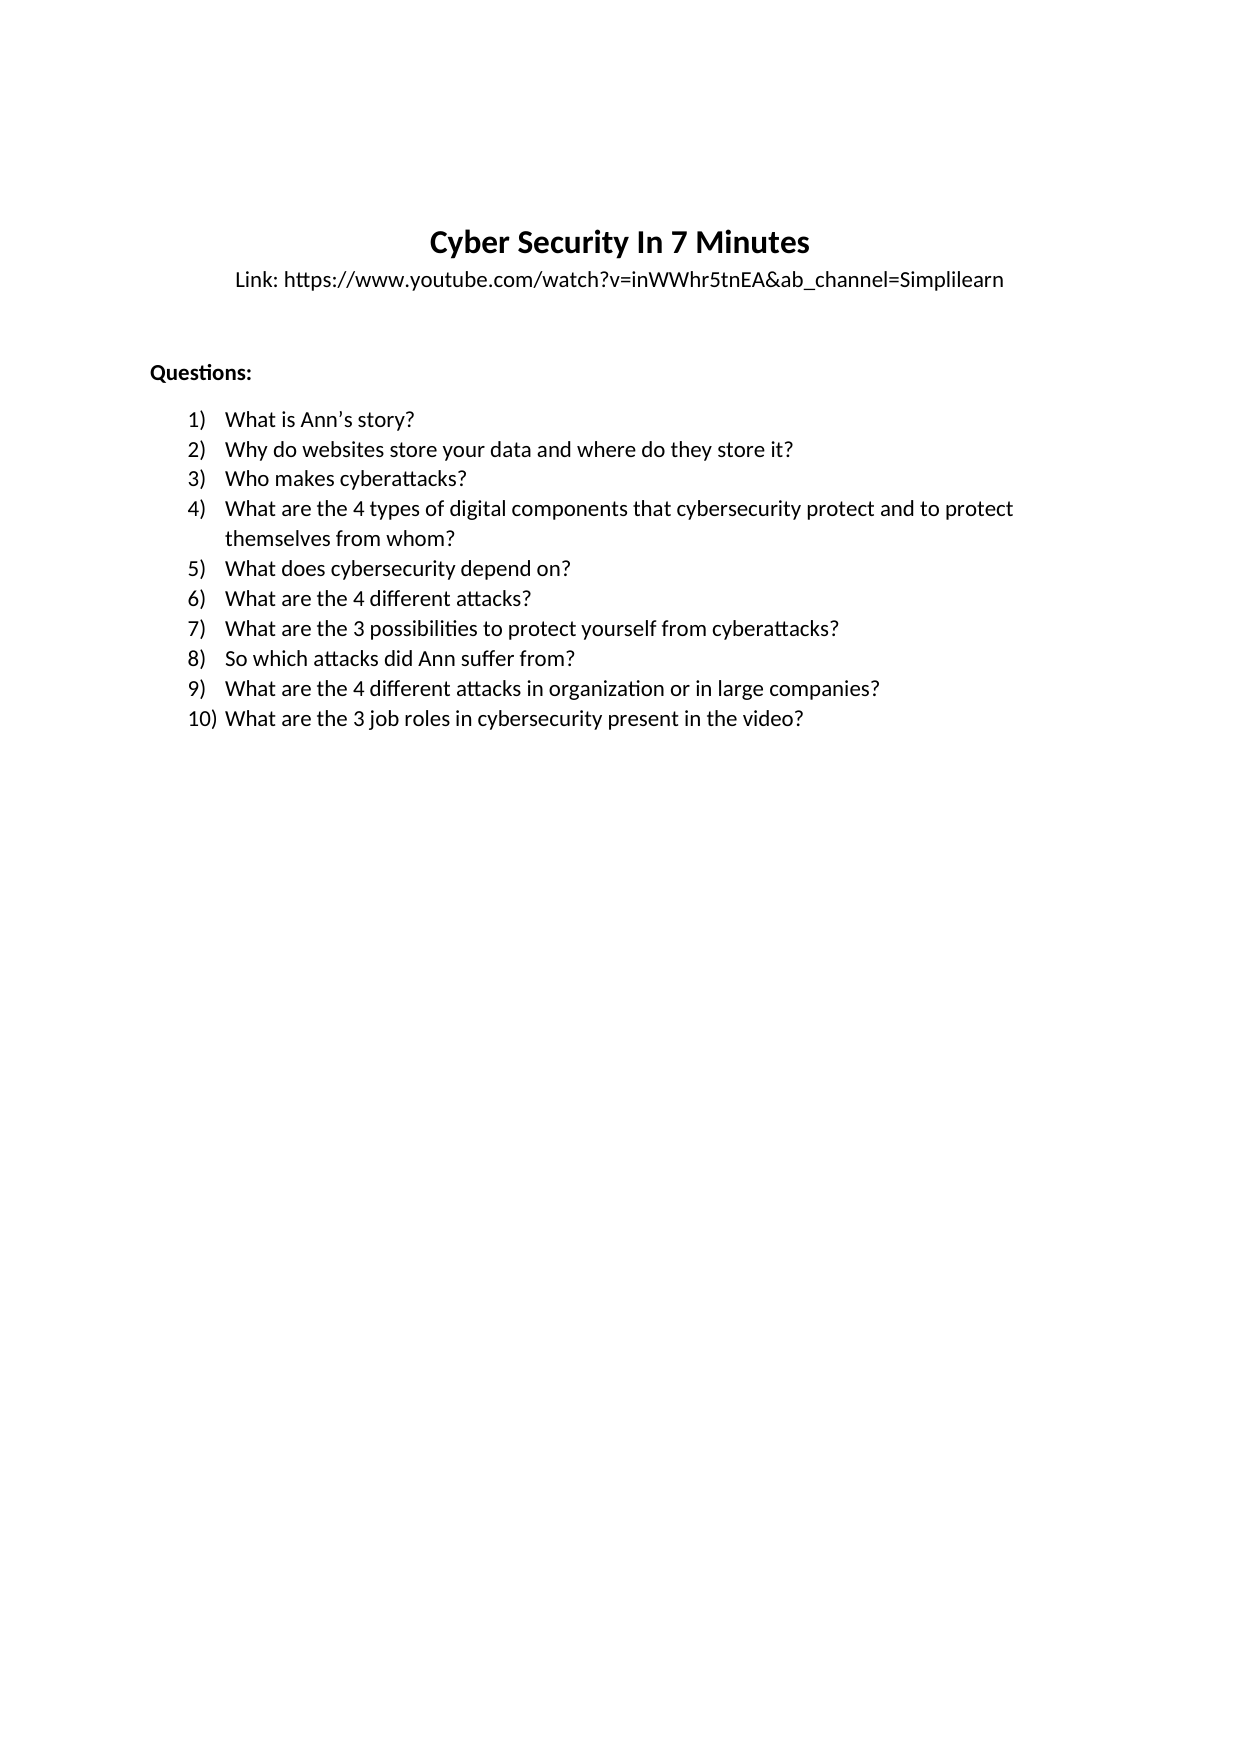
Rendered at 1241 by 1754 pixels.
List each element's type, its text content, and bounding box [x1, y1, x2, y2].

text Link: https://www.youtube.com/watch?v=inWWhr5tnEA&ab_channel=Simplilearn [150, 265, 1090, 293]
list What are the 4 different attacks? [187, 584, 1090, 612]
list So which attacks did Ann suffer from? [187, 644, 1090, 672]
list What is Ann’s story? [187, 405, 1090, 433]
list Who makes cyberattacks? [187, 464, 1090, 493]
list What are the 3 job roles in cybersecurity present in the video? [187, 704, 1090, 732]
list What are the 4 types of digital components that cybersecurity protect and to protect themselves from whom? [187, 494, 1090, 552]
list Why do websites store your data and where do they store it? [187, 435, 1090, 463]
list What are the 3 possibilities to protect yourself from cyberattacks? [187, 614, 1090, 642]
list What are the 4 different attacks in organization or in large companies? [187, 674, 1090, 702]
text Questions: [150, 358, 1090, 386]
subtitle Cyber Security In 7 Minutes [150, 222, 1090, 262]
list What does cybersecurity depend on? [187, 554, 1090, 582]
